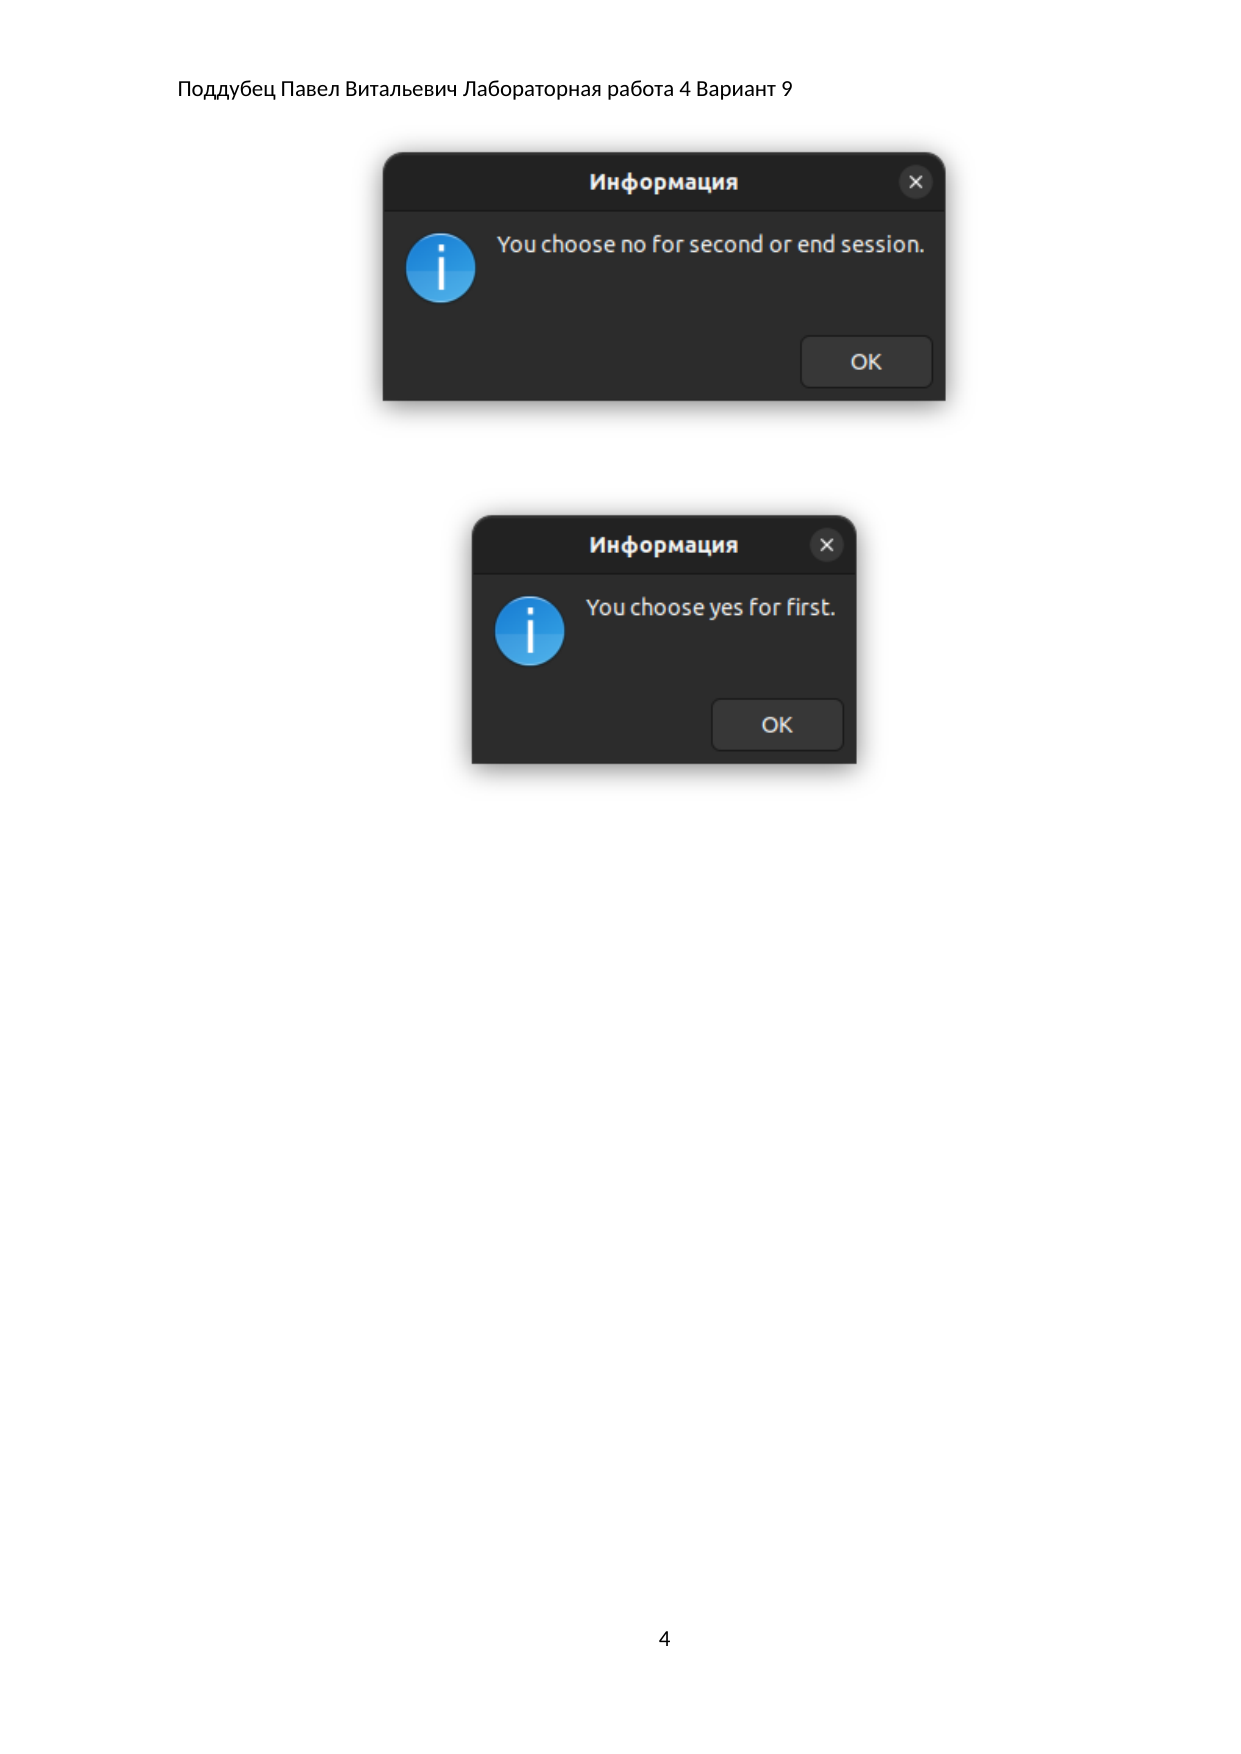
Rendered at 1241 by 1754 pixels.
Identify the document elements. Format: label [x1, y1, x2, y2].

picture [433, 481, 896, 808]
picture [344, 118, 985, 445]
